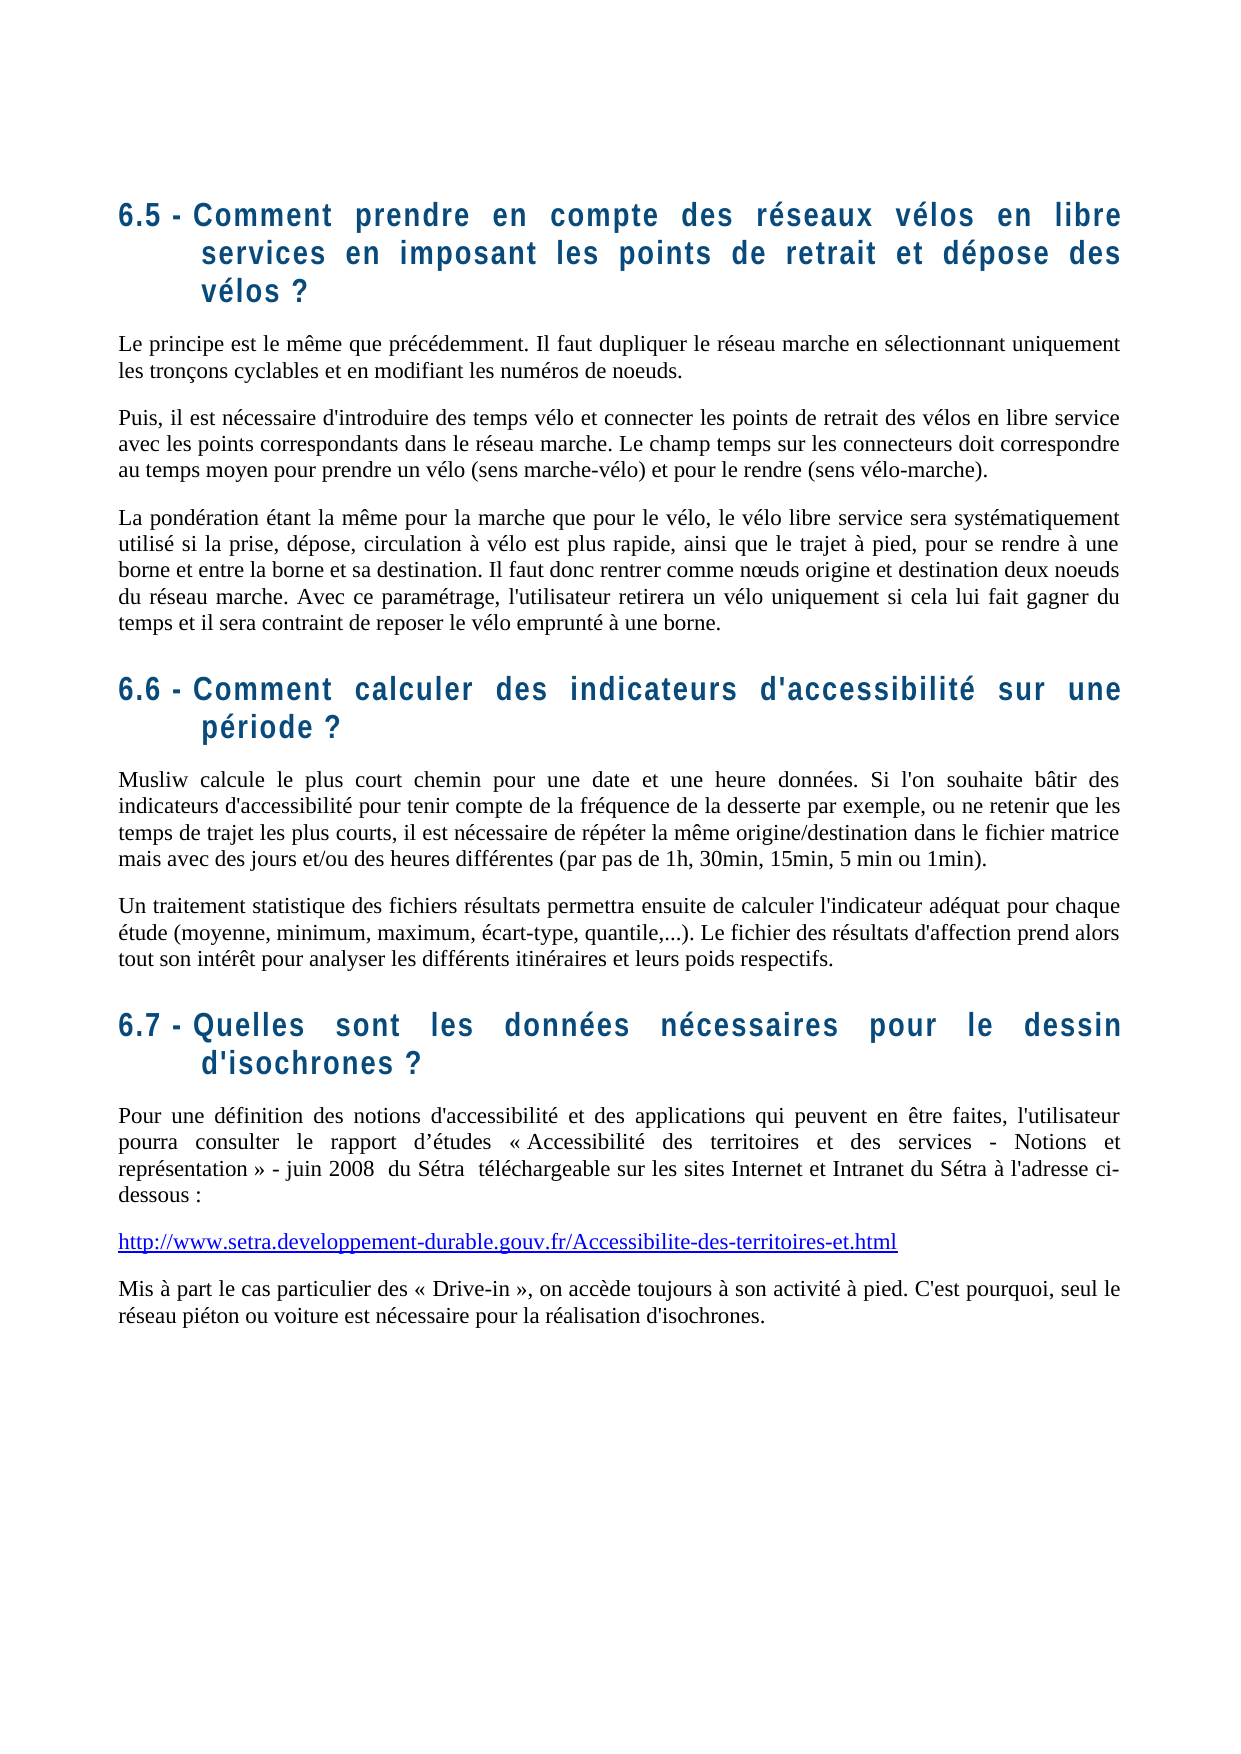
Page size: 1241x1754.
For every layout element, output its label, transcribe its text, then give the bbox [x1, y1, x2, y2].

text La pondération étant la même pour la marche que pour le vélo, le vélo libre service sera systématiquement utilisé si la prise, dépose, circulation à vélo est plus rapide, ainsi que le trajet à pied, pour se rendre à une borne et entre la borne et sa destination. Il faut donc rentrer comme nœuds origine et destination deux noeuds du réseau marche. Avec ce paramétrage, l'utilisateur retirera un vélo uniquement si cela lui fait gagner du temps et il sera contraint de reposer le vélo emprunté à une borne. [118, 504, 1122, 636]
text Le principe est le même que précédemment. Il faut dupliquer le réseau marche en sélectionnant uniquement les tronçons cyclables et en modifiant les numéros de noeuds. [118, 330, 1122, 383]
subtitle Comment calculer des indicateurs d'accessibilité sur une période ? [118, 669, 1122, 745]
text Puis, il est nécessaire d'introduire des temps vélo et connecter les points de retrait des vélos en libre service avec les points correspondants dans le réseau marche. Le champ temps sur les connecteurs doit correspondre au temps moyen pour prendre un vélo (sens marche-vélo) et pour le rendre (sens vélo-marche). [118, 404, 1122, 483]
text http://www.setra.developpement-durable.gouv.fr/Accessibilite-des-territoires-et.html [118, 1228, 1122, 1255]
text Musliw calcule le plus court chemin pour une date et une heure données. Si l'on souhaite bâtir des indicateurs d'accessibilité pour tenir compte de la fréquence de la desserte par exemple, ou ne retenir que les temps de trajet les plus courts, il est nécessaire de répéter la même origine/destination dans le fichier matrice mais avec des jours et/ou des heures différentes (par pas de 1h, 30min, 15min, 5 min ou 1min). [118, 766, 1122, 872]
subtitle Comment prendre en compte des réseaux vélos en libre services en imposant les points de retrait et dépose des vélos ? [118, 195, 1122, 309]
subtitle Quelles sont les données nécessaires pour le dessin d'isochrones ? [118, 1005, 1122, 1081]
text Un traitement statistique des fichiers résultats permettra ensuite de calculer l'indicateur adéquat pour chaque étude (moyenne, minimum, maximum, écart-type, quantile,...). Le fichier des résultats d'affection prend alors tout son intérêt pour analyser les différents itinéraires et leurs poids respectifs. [118, 892, 1122, 971]
text Pour une définition des notions d'accessibilité et des applications qui peuvent en être faites, l'utilisateur pourra consulter le rapport d’études « Accessibilité des territoires et des services - Notions et représentation » - juin 2008 du Sétra téléchargeable sur les sites Internet et Intranet du Sétra à l'adresse ci-dessous : [118, 1102, 1122, 1207]
text Mis à part le cas particulier des « Drive-in », on accède toujours à son activité à pied. C'est pourquoi, seul le réseau piéton ou voiture est nécessaire pour la réalisation d'isochrones. [118, 1276, 1122, 1328]
